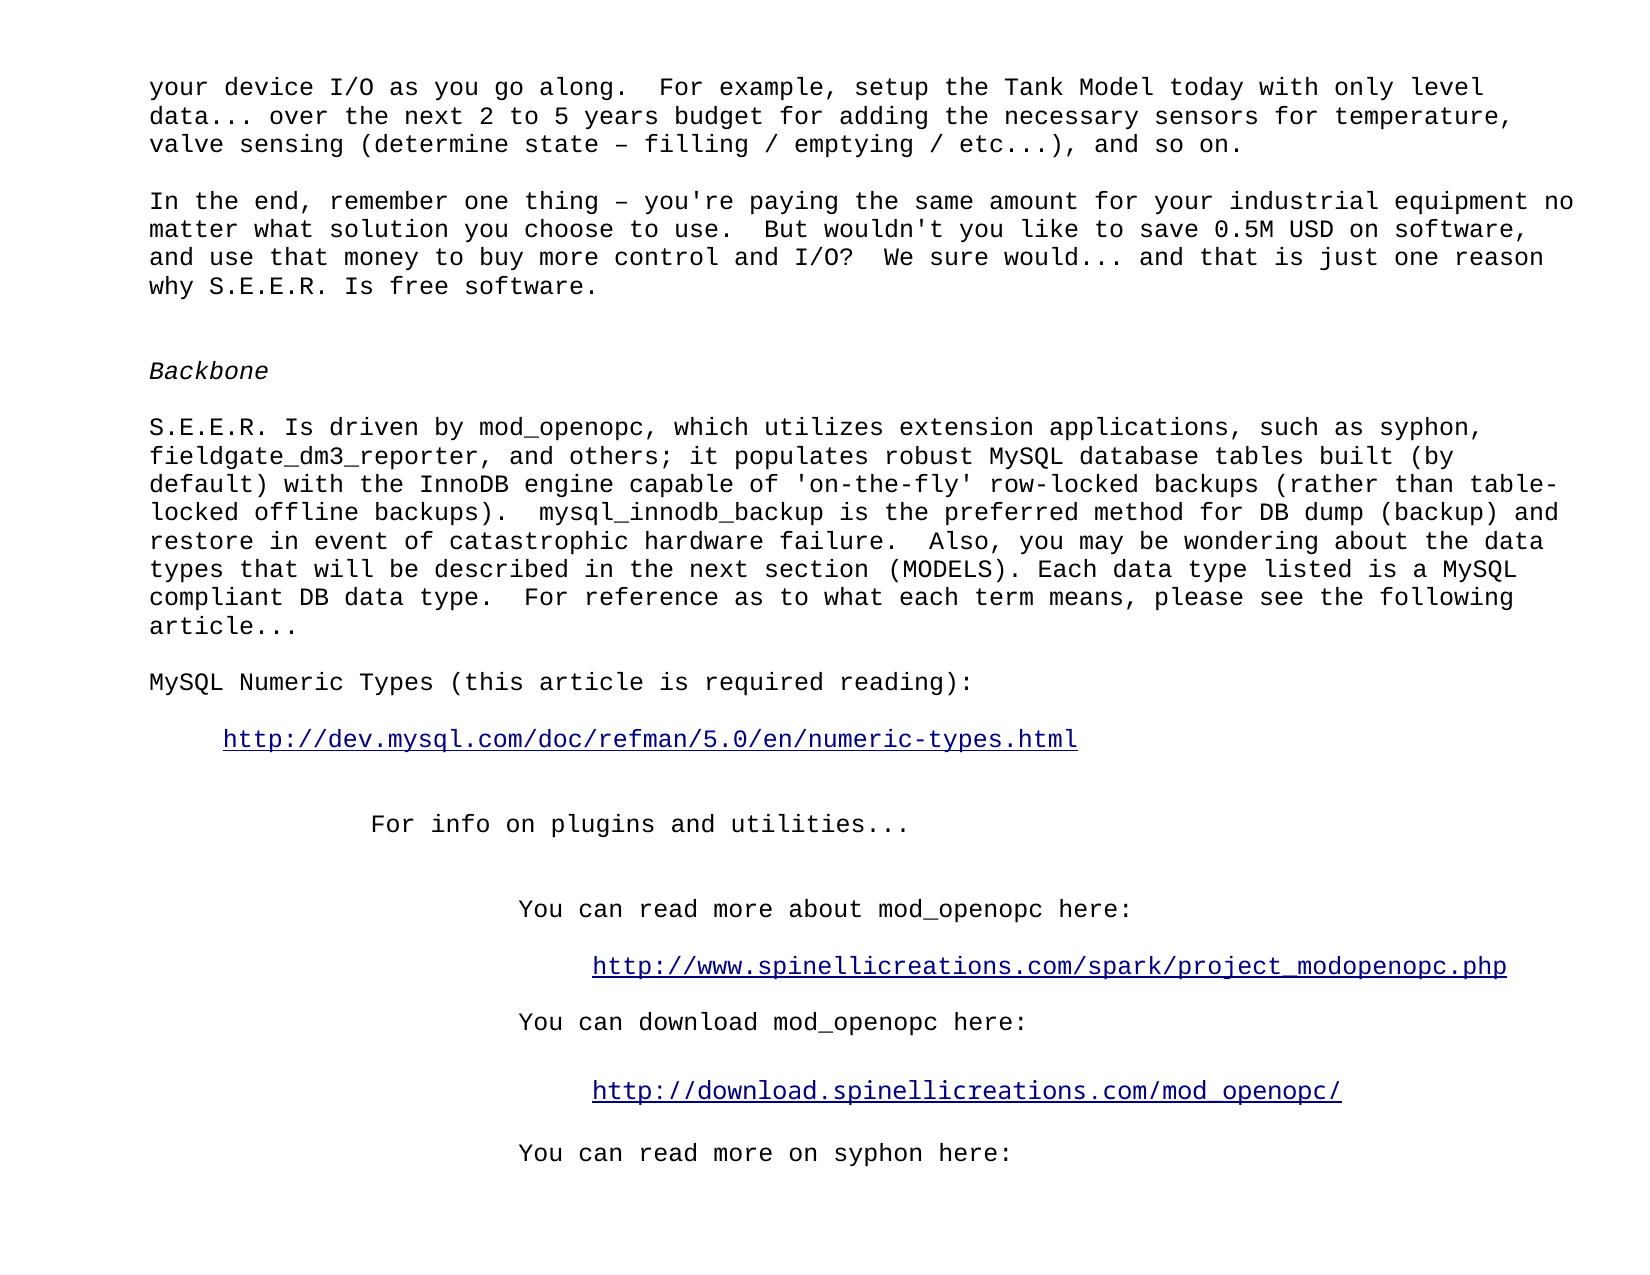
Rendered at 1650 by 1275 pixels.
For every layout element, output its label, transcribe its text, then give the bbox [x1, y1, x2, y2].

text In the end, remember one thing – you're paying the same amount for your industrial equipment no matter what solution you choose to use. But wouldn't you like to save 0.5M USD on software, and use that money to buy more control and I/O? We sure would... and that is just one reason why S.E.E.R. Is free software. [75, 188, 1575, 302]
text For info on plugins and utilities... [75, 812, 1575, 840]
text http://dev.mysql.com/doc/refman/5.0/en/numeric-types.html [75, 727, 1575, 755]
text You can read more on syphon here: [75, 1141, 1575, 1169]
text your device I/O as you go along. For example, setup the Tank Model today with only level data... over the next 2 to 5 years budget for adding the necessary sensors for temperature, valve sensing (determine state – filling / emptying / etc...), and so on. [75, 75, 1575, 160]
text http://download.spinellicreations.com/mod_openopc/ [75, 1072, 1575, 1106]
text Backbone [75, 358, 1575, 387]
text S.E.E.R. Is driven by mod_openopc, which utilizes extension applications, such as syphon, fieldgate_dm3_reporter, and others; it populates robust MySQL database tables built (by default) with the InnoDB engine capable of 'on-the-fly' row-locked backups (rather than table- locked offline backups). mysql_innodb_backup is the preferred method for DB dump (backup) and restore in event of catastrophic hardware failure. Also, you may be wondering about the data types that will be described in the next section (MODELS). Each data type listed is a MySQL compliant DB data type. For reference as to what each term means, please see the following article... [75, 415, 1575, 642]
text You can read more about mod_openopc here: [75, 897, 1575, 925]
text You can download mod_openopc here: [75, 1010, 1575, 1038]
text MySQL Numeric Types (this article is required reading): [75, 670, 1575, 698]
text http://www.spinellicreations.com/spark/project_modopenopc.php [75, 953, 1575, 982]
